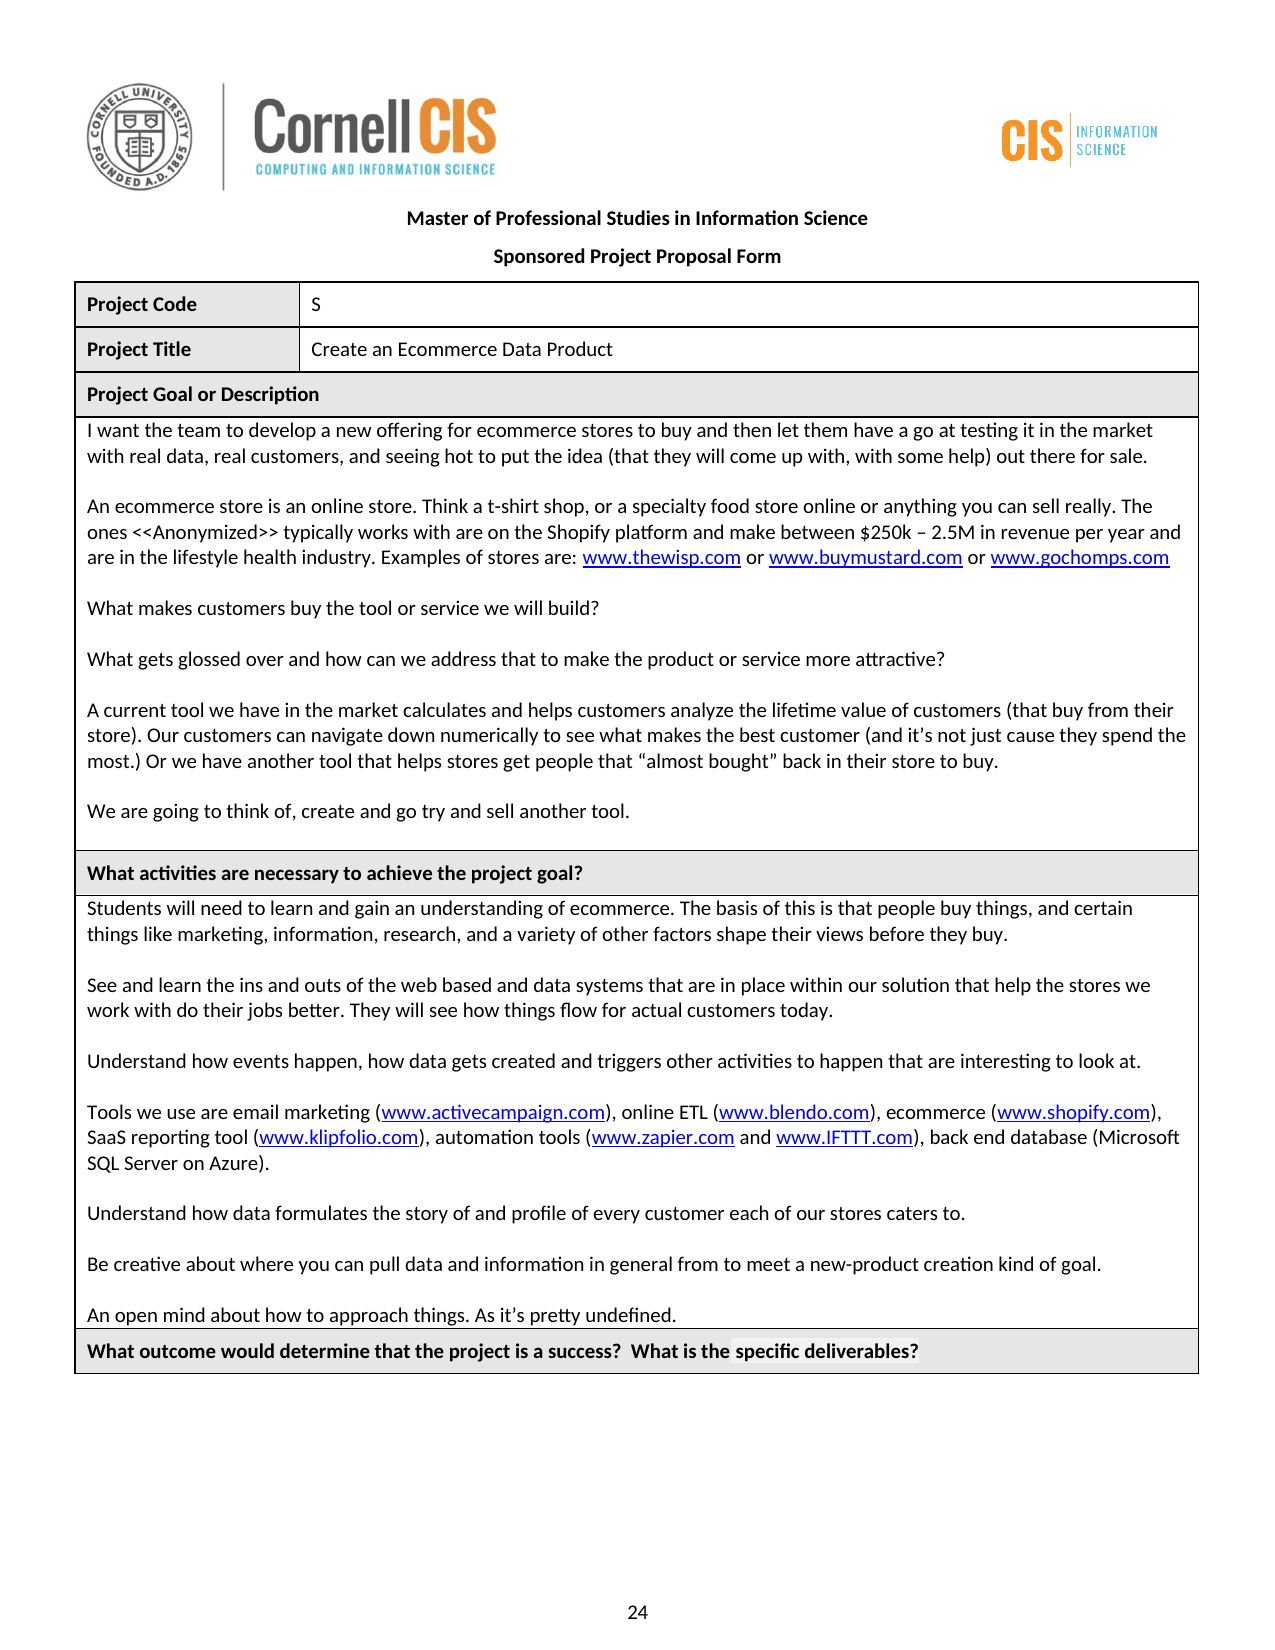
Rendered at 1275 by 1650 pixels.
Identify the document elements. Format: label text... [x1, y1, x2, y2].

table_cell Project Title [76, 328, 299, 371]
table_header S [300, 283, 1198, 326]
subtitle Sponsored Project Proposal Form [75, 243, 1200, 269]
table_cell Students will need to learn and gain an understanding of ecommerce. The basis of this is that people buy things, and certain things like marketing, information, research, and a variety of other factors shape their views before they buy. See and learn the ins and outs of the web based and data systems that are in place within our solution that help the stores we work with do their jobs better. They will see how things flow for actual customers today. Understand how events happen, how data gets created and triggers other activities to happen that are interesting to look at. Tools we use are email marketing (www.activecampaign.com), online ETL (www.blendo.com), ecommerce (www.shopify.com), SaaS reporting tool (www.klipfolio.com), automation tools (www.zapier.com and www.IFTTT.com), back end database (Microsoft SQL Server on Azure). Understand how data formulates the story of and profile of every customer each of our stores caters to. Be creative about where you can pull data and information in general from to meet a new-product creation kind of goal. An open mind about how to approach things. As it’s pretty undefined. [76, 896, 1198, 1328]
table_cell What activities are necessary to achieve the project goal? [76, 851, 1198, 894]
table_header Project Code [76, 283, 299, 326]
picture [957, 75, 1200, 206]
picture [75, 75, 507, 199]
table_cell What outcome would determine that the project is a success? What is the specific deliverables? [76, 1329, 1198, 1373]
table_cell I want the team to develop a new offering for ecommerce stores to buy and then let them have a go at testing it in the market with real data, real customers, and seeing hot to put the idea (that they will come up with, with some help) out there for sale. An ecommerce store is an online store. Think a t-shirt shop, or a specialty food store online or anything you can sell really. The ones <<Anonymized>> typically works with are on the Shopify platform and make between $250k – 2.5M in revenue per year and are in the lifestyle health industry. Examples of stores are: www.thewisp.com or www.buymustard.com or www.gochomps.com What makes customers buy the tool or service we will build? What gets glossed over and how can we address that to make the product or service more attractive? A current tool we have in the market calculates and helps customers analyze the lifetime value of customers (that buy from their store). Our customers can navigate down numerically to see what makes the best customer (and it’s not just cause they spend the most.) Or we have another tool that helps stores get people that “almost bought” back in their store to buy. We are going to think of, create and go try and sell another tool. [76, 418, 1198, 849]
subtitle Master of Professional Studies in Information Science [75, 75, 1200, 231]
table_cell Project Goal or Description [76, 373, 1198, 416]
table_cell Create an Ecommerce Data Product [300, 328, 1198, 371]
